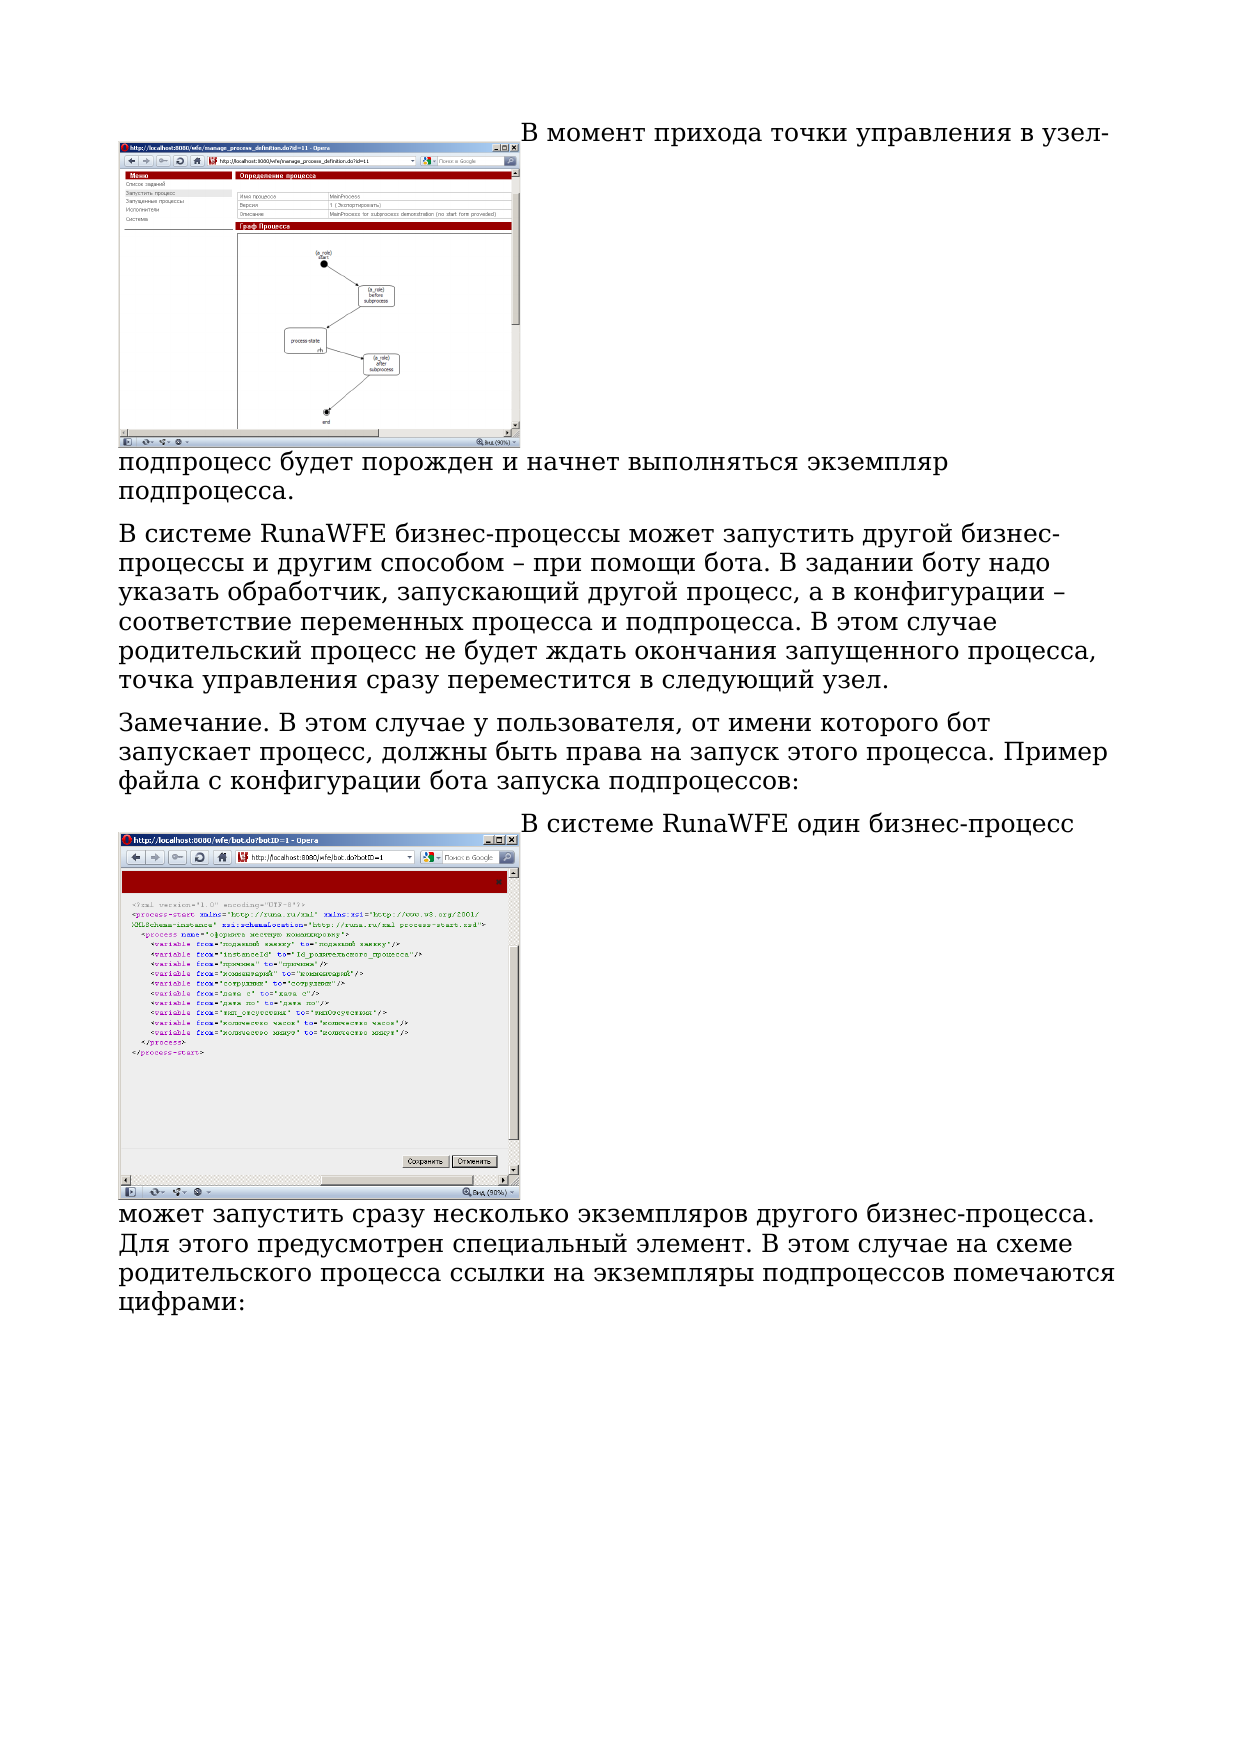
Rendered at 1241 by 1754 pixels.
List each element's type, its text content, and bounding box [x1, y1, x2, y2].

text В системе RunaWFE один бизнес-процесс может запустить сразу несколько экземпляров другого бизнес-процесса. Для этого предусмотрен специальный элемент. В этом случае на схеме родительского процесса ссылки на экземпляры подпроцессов помечаются цифрами: [118, 809, 1122, 1316]
picture [118, 141, 521, 448]
picture [118, 832, 521, 1200]
text В момент прихода точки управления в узел-подпроцесс будет порожден и начнет выполняться экземпляр подпроцесса. [118, 118, 1122, 506]
text В системе RunaWFE бизнес-процессы может запустить другой бизнес-процессы и другим способом – при помощи бота. В задании боту надо указать обработчик, запускающий другой процесс, а в конфигурации – соответствие переменных процесса и подпроцесса. В этом случае родительский процесс не будет ждать окончания запущенного процесса, точка управления сразу переместится в следующий узел. [118, 519, 1122, 694]
text Замечание. В этом случае у пользователя, от имени которого бот запускает процесс, должны быть права на запуск этого процесса. Пример файла с конфигурации бота запуска подпроцессов: [118, 708, 1122, 795]
